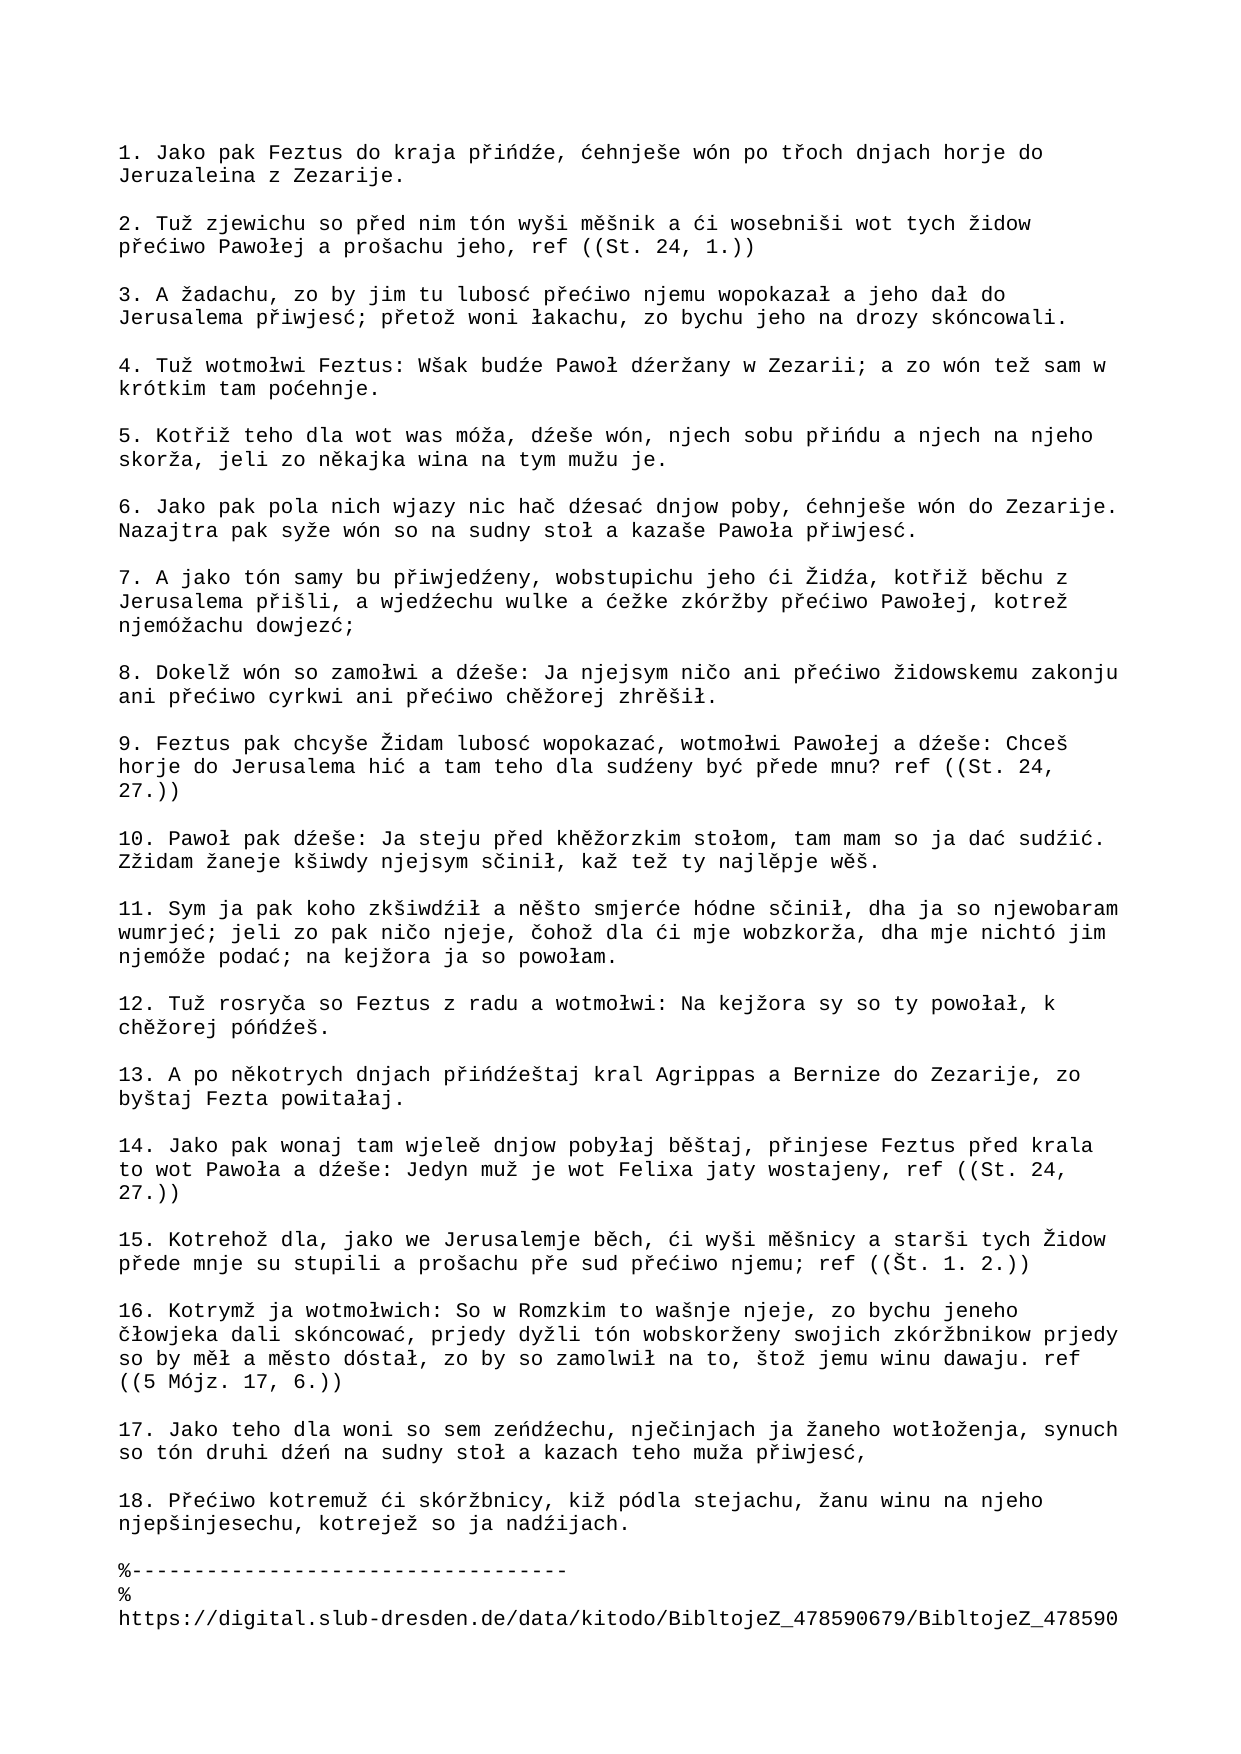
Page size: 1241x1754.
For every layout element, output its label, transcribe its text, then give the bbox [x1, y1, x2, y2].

text %----------------------------------- [118, 1561, 1122, 1584]
text 12. Tuž rosryča so Feztus z radu a wotmołwi: Na kejžora sy so ty powołał, k chěžorej póńdźeš. [118, 993, 1122, 1040]
text 4. Tuž wotmołwi Feztus: Wšak budźe Pawoł dźeržany w Zezarii; a zo wón tež sam w krótkim tam poćehnje. [118, 354, 1122, 402]
text 6. Jako pak pola nich wjazy nic hač dźesać dnjow poby, ćehnješe wón do Zezarije. Nazajtra pak syže wón so na sudny stoł a kazaše Pawoła přiwjesć. [118, 496, 1122, 544]
text 13. A po někotrych dnjach přińdźeštaj kral Agrippas a Bernize do Zezarije, zo byštaj Fezta powitałaj. [118, 1064, 1122, 1111]
text 9. Feztus pak chcyše Židam lubosć wopokazać, wotmołwi Pawołej a dźeše: Chceš horje do Jerusalema hić a tam teho dla sudźeny być přede mnu? ref ((St. 24, 27.)) [118, 733, 1122, 804]
text 16. Kotrymž ja wotmołwich: So w Romzkim to wašnje njeje, zo bychu jeneho čłowjeka dali skóncować, prjedy dyžli tón wobskorženy swojich zkóržbnikow prjedy so by měł a město dóstał, zo by so zamolwił na to, štož jemu winu dawaju. ref ((5 Mójz. 17, 6.)) [118, 1300, 1122, 1395]
text 5. Kotřiž teho dla wot was móža, dźeše wón, njech sobu přińdu a njech na njeho skorža, jeli zo někajka wina na tym mužu je. [118, 426, 1122, 473]
text 18. Přećiwo kotremuž ći skóržbnicy, kiž pódla stejachu, žanu winu na njeho njepšinjesechu, kotrejež so ja nadźijach. [118, 1489, 1122, 1537]
text 17. Jako teho dla woni so sem zeńdźechu, nječinjach ja žaneho wotłoženja, synuch so tón druhi dźeń na sudny stoł a kazach teho muža přiwjesć, [118, 1419, 1122, 1466]
text 2. Tuž zjewichu so před nim tón wyši měšnik a ći wosebniši wot tych židow přećiwo Pawołej a prošachu jeho, ref ((St. 24, 1.)) [118, 213, 1122, 260]
text % https://digital.slub-dresden.de/data/kitodo/BibltojeZ_478590679/BibltojeZ_478590 [118, 1584, 1122, 1631]
text 8. Dokelž wón so zamołwi a dźeše: Ja njejsym ničo ani přećiwo židowskemu zakonju ani přećiwo cyrkwi ani přećiwo chěžorej zhrěšił. [118, 662, 1122, 709]
text 1. Jako pak Feztus do kraja přińdźe, ćehnješe wón po třoch dnjach horje do Jeruzaleina z Zezarije. [118, 142, 1122, 189]
text 10. Pawoł pak dźeše: Ja steju před khěžorzkim stołom, tam mam so ja dać sudźić. Zžidam žaneje kšiwdy njejsym sčinił, kaž tež ty najlěpje wěš. [118, 827, 1122, 875]
text 3. A žadachu, zo by jim tu lubosć přećiwo njemu wopokazał a jeho dał do Jerusalema přiwjesć; přetož woni łakachu, zo bychu jeho na drozy skóncowali. [118, 284, 1122, 331]
text 15. Kotrehož dla, jako we Jerusalemje běch, ći wyši měšnicy a starši tych Židow přede mnje su stupili a prošachu pře sud přećiwo njemu; ref ((Št. 1. 2.)) [118, 1229, 1122, 1277]
text 14. Jako pak wonaj tam wjeleě dnjow pobyłaj běštaj, přinjese Feztus před krala to wot Pawoła a dźeše: Jedyn muž je wot Felixa jaty wostajeny, ref ((St. 24, 27.)) [118, 1135, 1122, 1206]
text 7. A jako tón samy bu přiwjedźeny, wobstupichu jeho ći Židźa, kotřiž běchu z Jerusalema přišli, a wjedźechu wulke a ćežke zkóržby přećiwo Pawołej, kotrež njemóžachu dowjezć; [118, 567, 1122, 638]
text 11. Sym ja pak koho zkšiwdźił a něšto smjerće hódne sčinił, dha ja so njewobaram wumrjeć; jeli zo pak ničo njeje, čohož dla ći mje wobzkorža, dha mje nichtó jim njemóže podać; na kejžora ja so powołam. [118, 898, 1122, 969]
